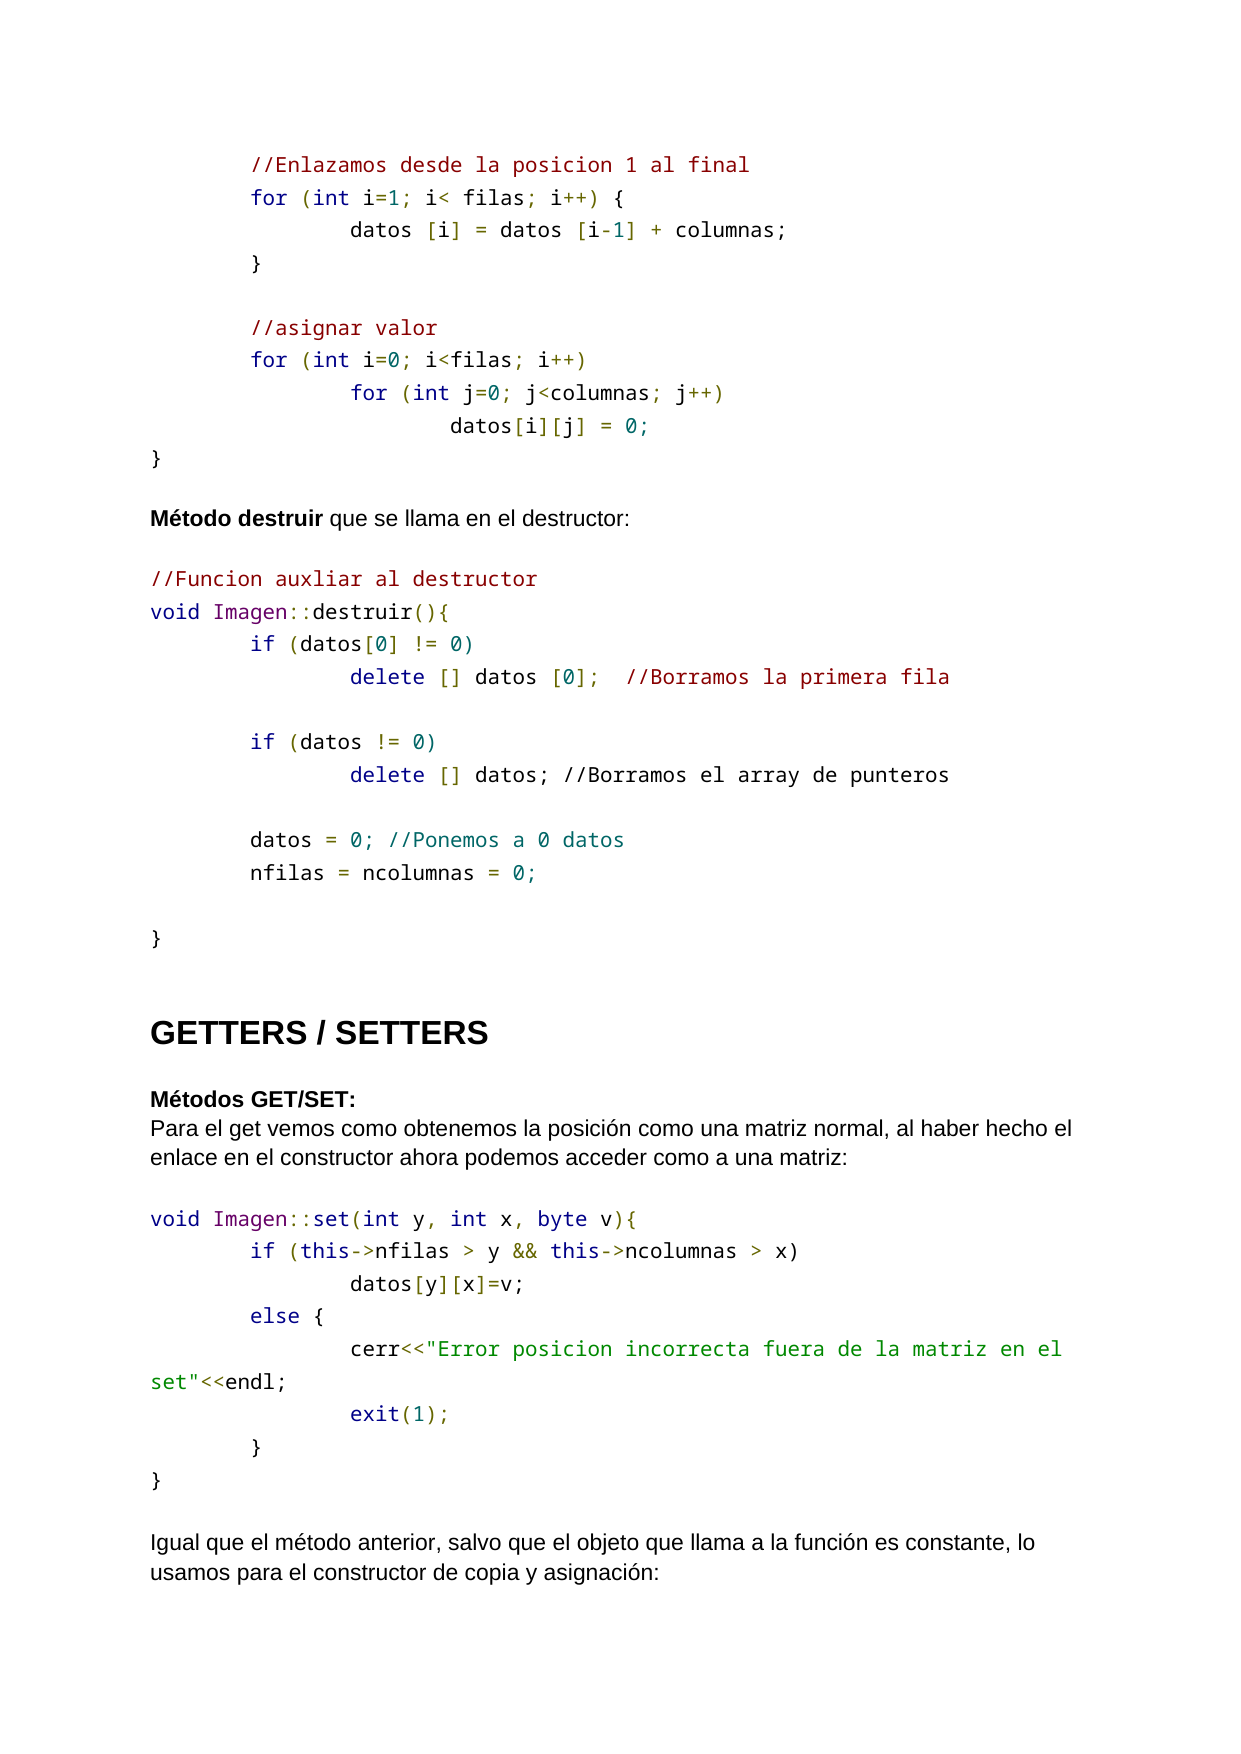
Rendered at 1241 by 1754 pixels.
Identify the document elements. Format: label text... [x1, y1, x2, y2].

text Para el get vemos como obtenemos la posición como una matriz normal, al haber hecho el enlace en el constructor ahora podemos acceder como a una matriz: [150, 1116, 1091, 1171]
text void Imagen::destruir(){ [150, 597, 1091, 625]
text } [150, 248, 1091, 276]
subtitle GETTERS / SETTERS [150, 1014, 1091, 1051]
text else { [150, 1302, 1091, 1330]
text Métodos GET/SET: [150, 1086, 1091, 1112]
text datos [i] = datos [i-1] + columnas; [150, 215, 1091, 244]
text delete [] datos [0]; //Borramos la primera fila [150, 662, 1091, 690]
text if (datos[0] != 0) [150, 629, 1091, 658]
text //asignar valor [150, 313, 1091, 341]
text datos = 0; //Ponemos a 0 datos [150, 825, 1091, 853]
text if (this->nfilas > y && this->ncolumnas > x) [150, 1236, 1091, 1265]
text Método destruir que se llama en el destructor: [150, 505, 1091, 531]
text } [150, 443, 1091, 472]
text void Imagen::set(int y, int x, byte v){ [150, 1204, 1091, 1232]
text } [150, 923, 1091, 951]
text for (int j=0; j<columnas; j++) [150, 378, 1091, 407]
text datos[y][x]=v; [150, 1269, 1091, 1297]
text Igual que el método anterior, salvo que el objeto que llama a la función es constante, lo usamos para el constructor de copia y asignación: [150, 1530, 1091, 1585]
text //Enlazamos desde la posicion 1 al final [150, 150, 1091, 178]
text exit(1); [150, 1399, 1091, 1428]
text nfilas = ncolumnas = 0; [150, 858, 1091, 886]
text datos[i][j] = 0; [150, 411, 1091, 439]
text } [150, 1432, 1091, 1461]
text cerr<<"Error posicion incorrecta fuera de la matriz en el set"<<endl; [150, 1334, 1091, 1395]
text for (int i=0; i<filas; i++) [150, 346, 1091, 374]
text //Funcion auxliar al destructor [150, 564, 1091, 593]
text if (datos != 0) [150, 727, 1091, 756]
text for (int i=1; i< filas; i++) { [150, 183, 1091, 211]
text } [150, 1465, 1091, 1493]
text delete [] datos; //Borramos el array de punteros [150, 760, 1091, 788]
